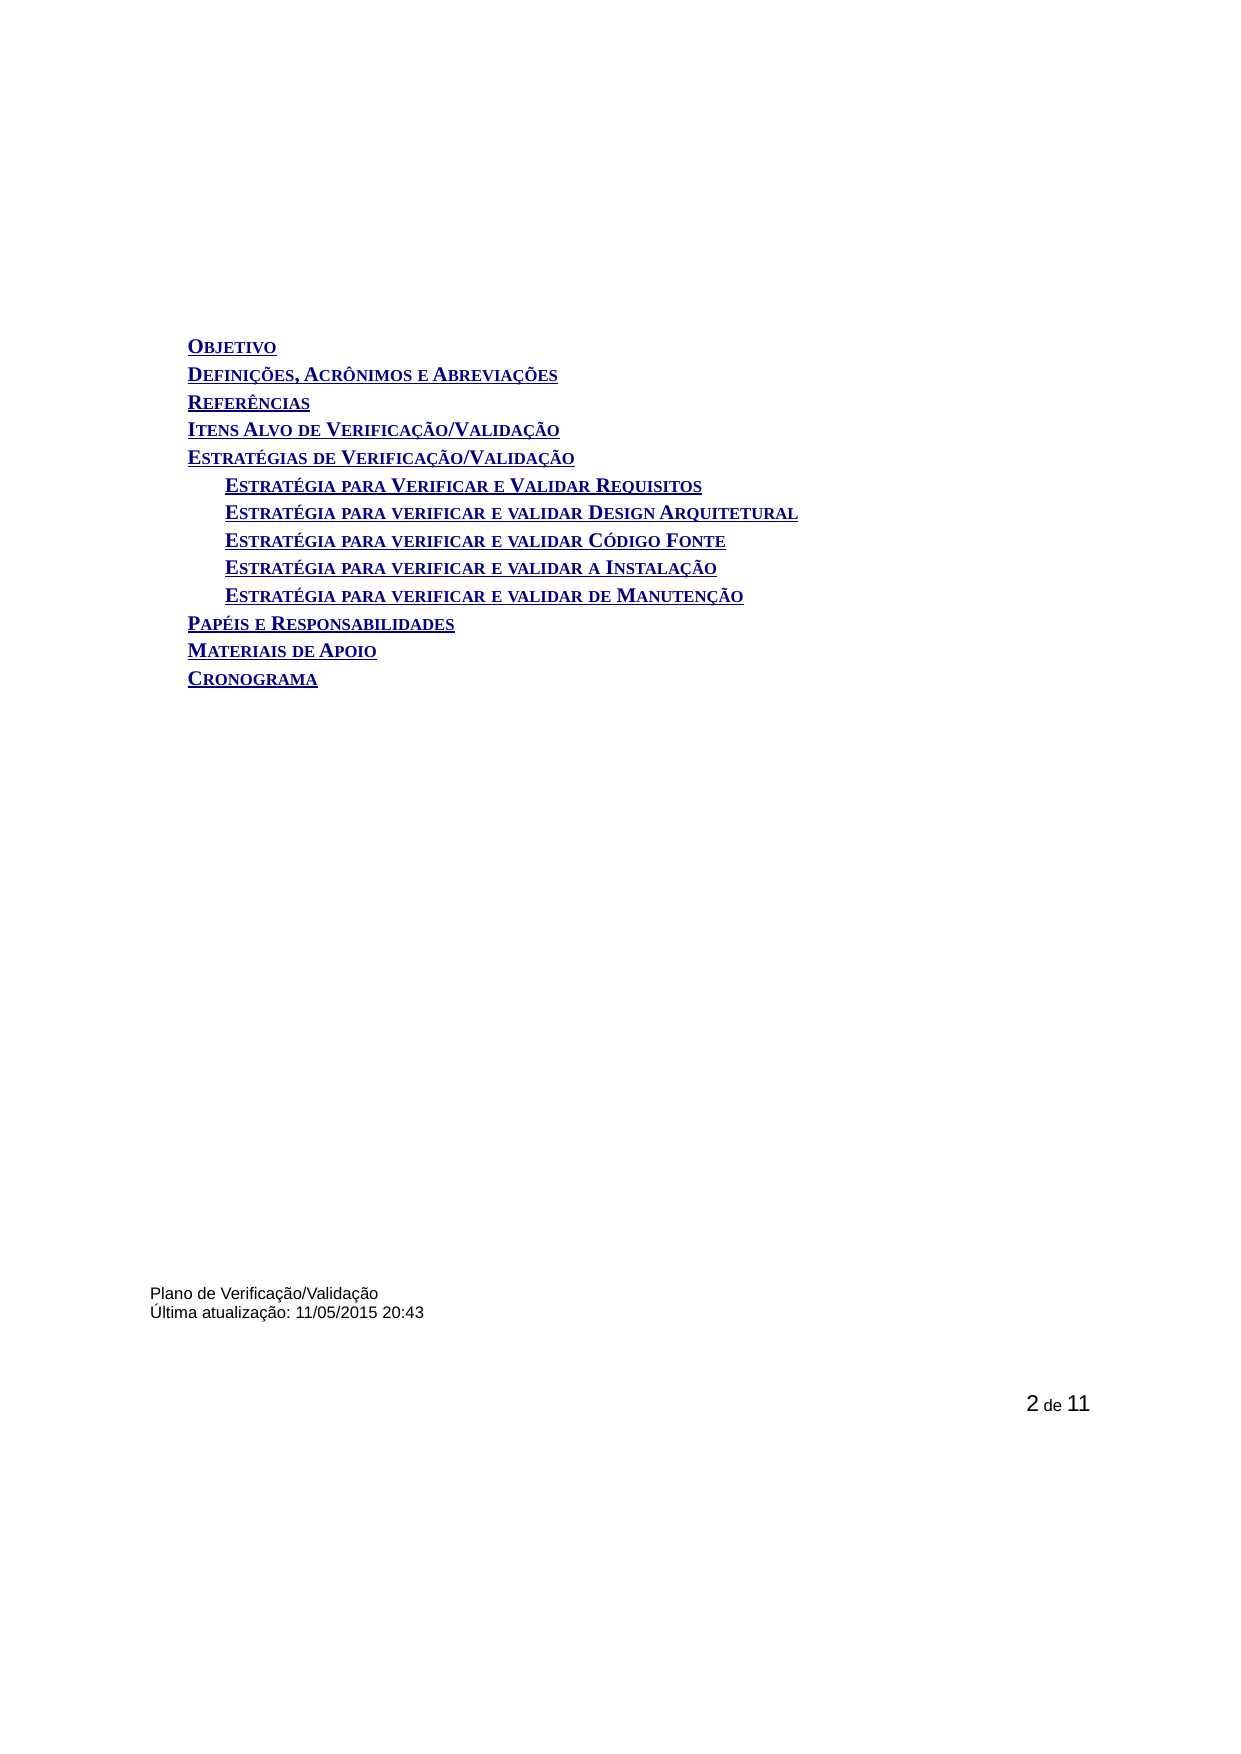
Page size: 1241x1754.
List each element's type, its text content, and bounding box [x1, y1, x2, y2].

text Papéis e Responsabilidades [187, 611, 1090, 634]
text Estratégias de Verificação/Validação [187, 445, 1090, 469]
text Estratégia para verificar e validar Código Fonte [225, 528, 1090, 552]
text Referências [187, 390, 1090, 414]
text Estratégia para verificar e validar Design Arquitetural [225, 500, 1090, 524]
text Estratégia para verificar e validar a Instalação [225, 555, 1090, 579]
text Cronograma [187, 666, 1090, 690]
text Itens Alvo de Verificação/Validação [187, 417, 1090, 441]
text Definições, Acrônimos e Abreviações [187, 362, 1090, 386]
text Objetivo [187, 334, 1090, 358]
text Estratégia para verificar e validar de Manutenção [225, 583, 1090, 607]
text Estratégia para Verificar e Validar Requisitos [225, 472, 1090, 497]
text Materiais de Apoio [187, 638, 1090, 662]
